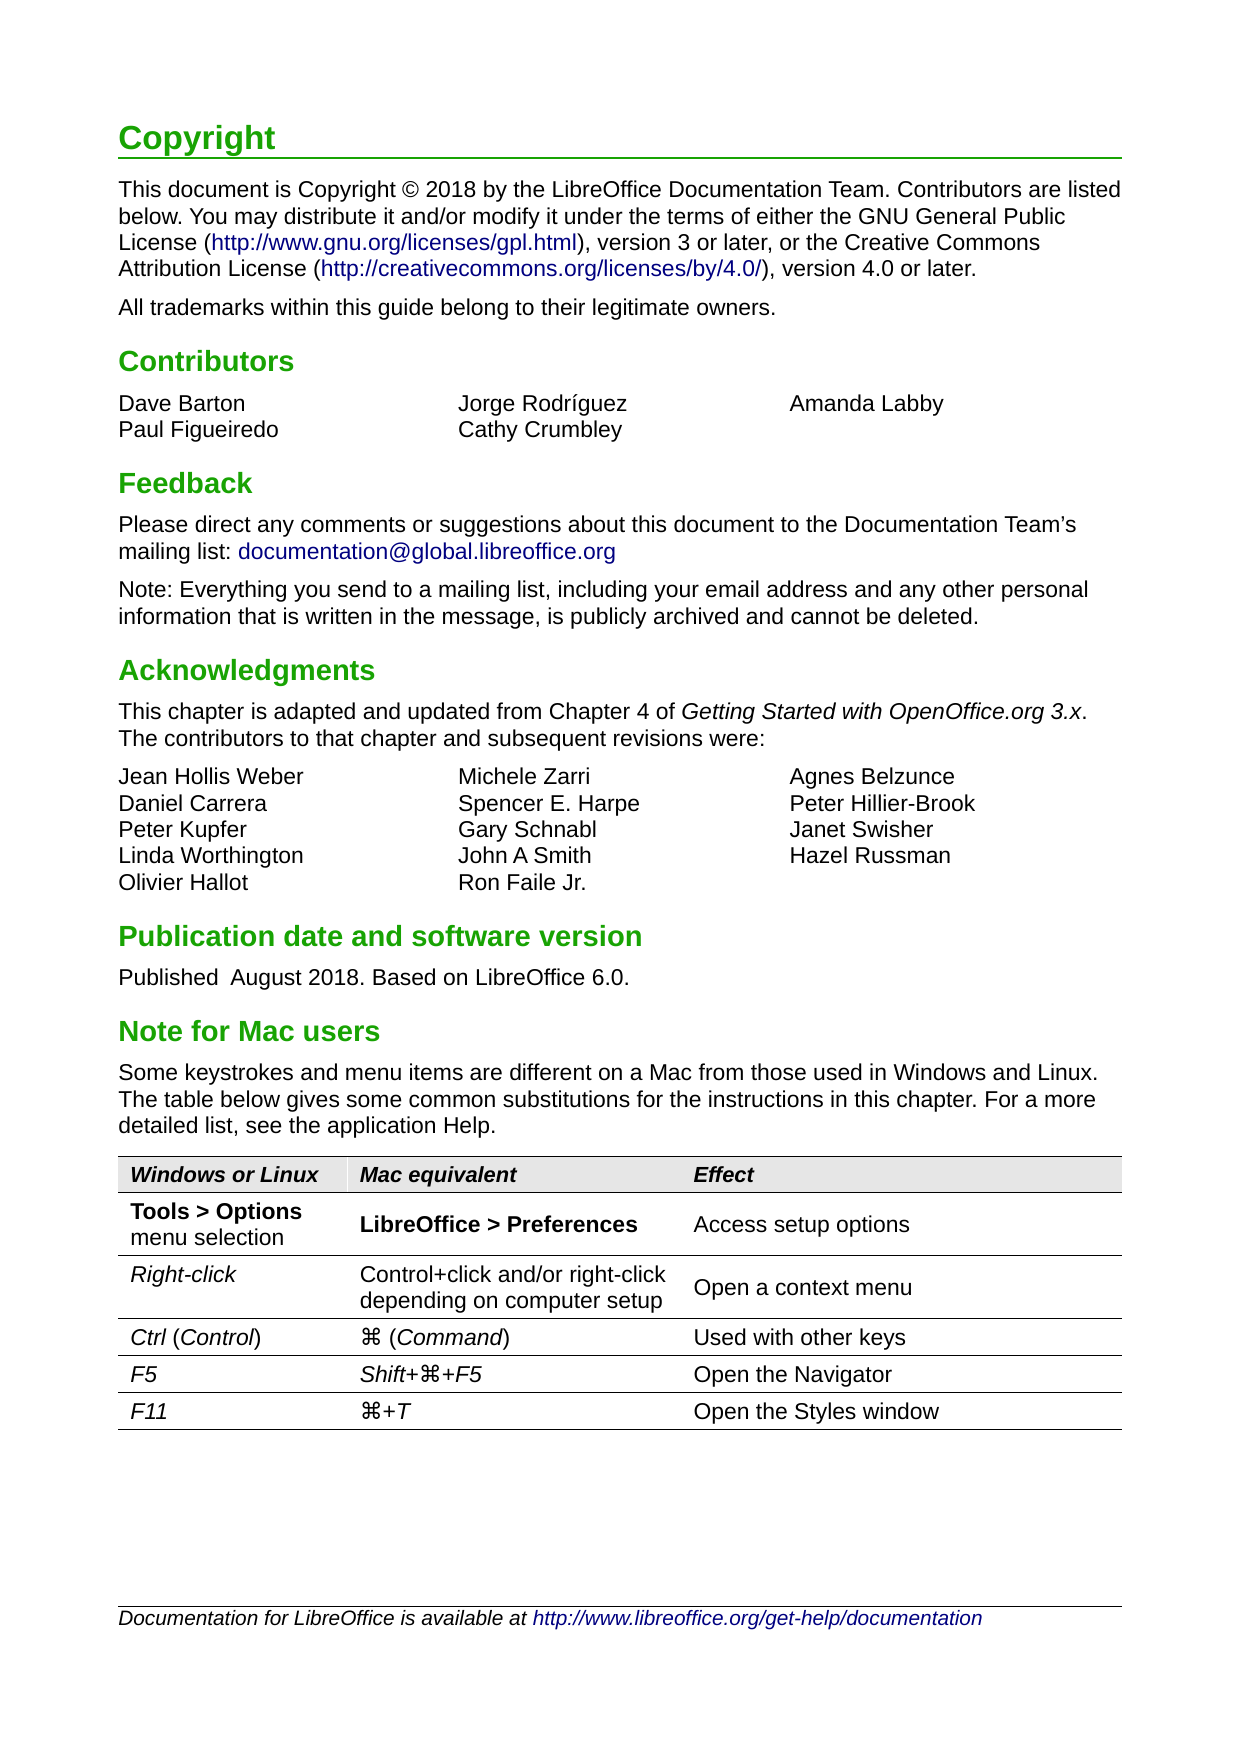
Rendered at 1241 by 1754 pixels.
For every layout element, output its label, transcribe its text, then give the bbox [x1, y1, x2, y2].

text Some keystrokes and menu items are different on a Mac from those used in Windows and Linux. The table below gives some common substitutions for the instructions in this chapter. For a more detailed list, see the application Help. [118, 1059, 1122, 1138]
text This chapter is adapted and updated from Chapter 4 of Getting Started with OpenOffice.org 3.x. The contributors to that chapter and subsequent revisions were: [118, 698, 1122, 751]
subtitle Acknowledgments [118, 653, 1122, 686]
subtitle Contributors [118, 344, 1122, 378]
table_header Amanda Labby [789, 390, 1122, 416]
text Published August 2018. Based on LibreOffice 6.0. [118, 964, 1122, 990]
table_header Michele Zarri [458, 763, 789, 790]
table_cell Ctrl (Control) [118, 1319, 347, 1355]
subtitle Feedback [118, 466, 1122, 499]
table_cell Janet Swisher [789, 816, 1122, 842]
table_cell F5 [118, 1356, 347, 1392]
table_cell Shift+⌘+F5 [348, 1356, 681, 1392]
table_cell Spencer E. Harpe [458, 790, 789, 816]
table_cell Cathy Crumbley [458, 416, 789, 442]
table_cell Linda Worthington [118, 843, 458, 869]
table_cell Peter Hillier-Brook [789, 790, 1122, 816]
text All trademarks within this guide belong to their legitimate owners. [118, 294, 1122, 321]
table_header Effect [681, 1157, 1122, 1192]
table_cell ⌘+T [348, 1393, 681, 1429]
table_cell Peter Kupfer [118, 816, 458, 842]
table_header Jorge Rodríguez [458, 390, 789, 416]
table_header Windows or Linux [118, 1157, 347, 1192]
table_cell Right-click [118, 1256, 347, 1318]
table_cell [789, 416, 1122, 442]
table_header Jean Hollis Weber [118, 763, 458, 790]
table_cell Tools > Options menu selection [118, 1193, 347, 1255]
table_cell Daniel Carrera [118, 790, 458, 816]
table_header Mac equivalent [348, 1157, 681, 1192]
table_cell Paul Figueiredo [118, 416, 458, 442]
table_cell John A Smith [458, 843, 789, 869]
table_cell Open the Navigator [681, 1356, 1122, 1392]
table_cell Control+click and/or right-click depending on computer setup [348, 1256, 681, 1318]
table_cell Gary Schnabl [458, 816, 789, 842]
text Note: Everything you send to a mailing list, including your email address and any other personal information that is written in the message, is publicly archived and cannot be deleted. [118, 576, 1122, 629]
table_cell Ron Faile Jr. [458, 869, 789, 895]
table_cell ⌘ (Command) [348, 1319, 681, 1355]
table_cell Olivier Hallot [118, 869, 458, 895]
table_cell Open a context menu [681, 1256, 1122, 1318]
subtitle Note for Mac users [118, 1014, 1122, 1048]
table_cell Open the Styles window [681, 1393, 1122, 1429]
table_header Agnes Belzunce [789, 763, 1122, 790]
table_cell F11 [118, 1393, 347, 1429]
table_cell Used with other keys [681, 1319, 1122, 1355]
text Please direct any comments or suggestions about this document to the Documentation Team’s mailing list: documentation@global.libreoffice.org [118, 511, 1122, 564]
table_cell [789, 869, 1122, 895]
table_cell Hazel Russman [789, 843, 1122, 869]
table_cell Access setup options [681, 1193, 1122, 1255]
text This document is Copyright © 2018 by the LibreOffice Documentation Team. Contributors are listed below. You may distribute it and/or modify it under the terms of either the GNU General Public License (http://www.gnu.org/licenses/gpl.html), version 3 or later, or the Creative Commons Attribution License (http://creativecommons.org/licenses/by/4.0/), version 4.0 or later. [118, 176, 1122, 282]
table_header Dave Barton [118, 390, 458, 416]
subtitle Publication date and software version [118, 919, 1122, 952]
subtitle Copyright [118, 118, 1122, 157]
table_cell LibreOffice > Preferences [348, 1193, 681, 1255]
